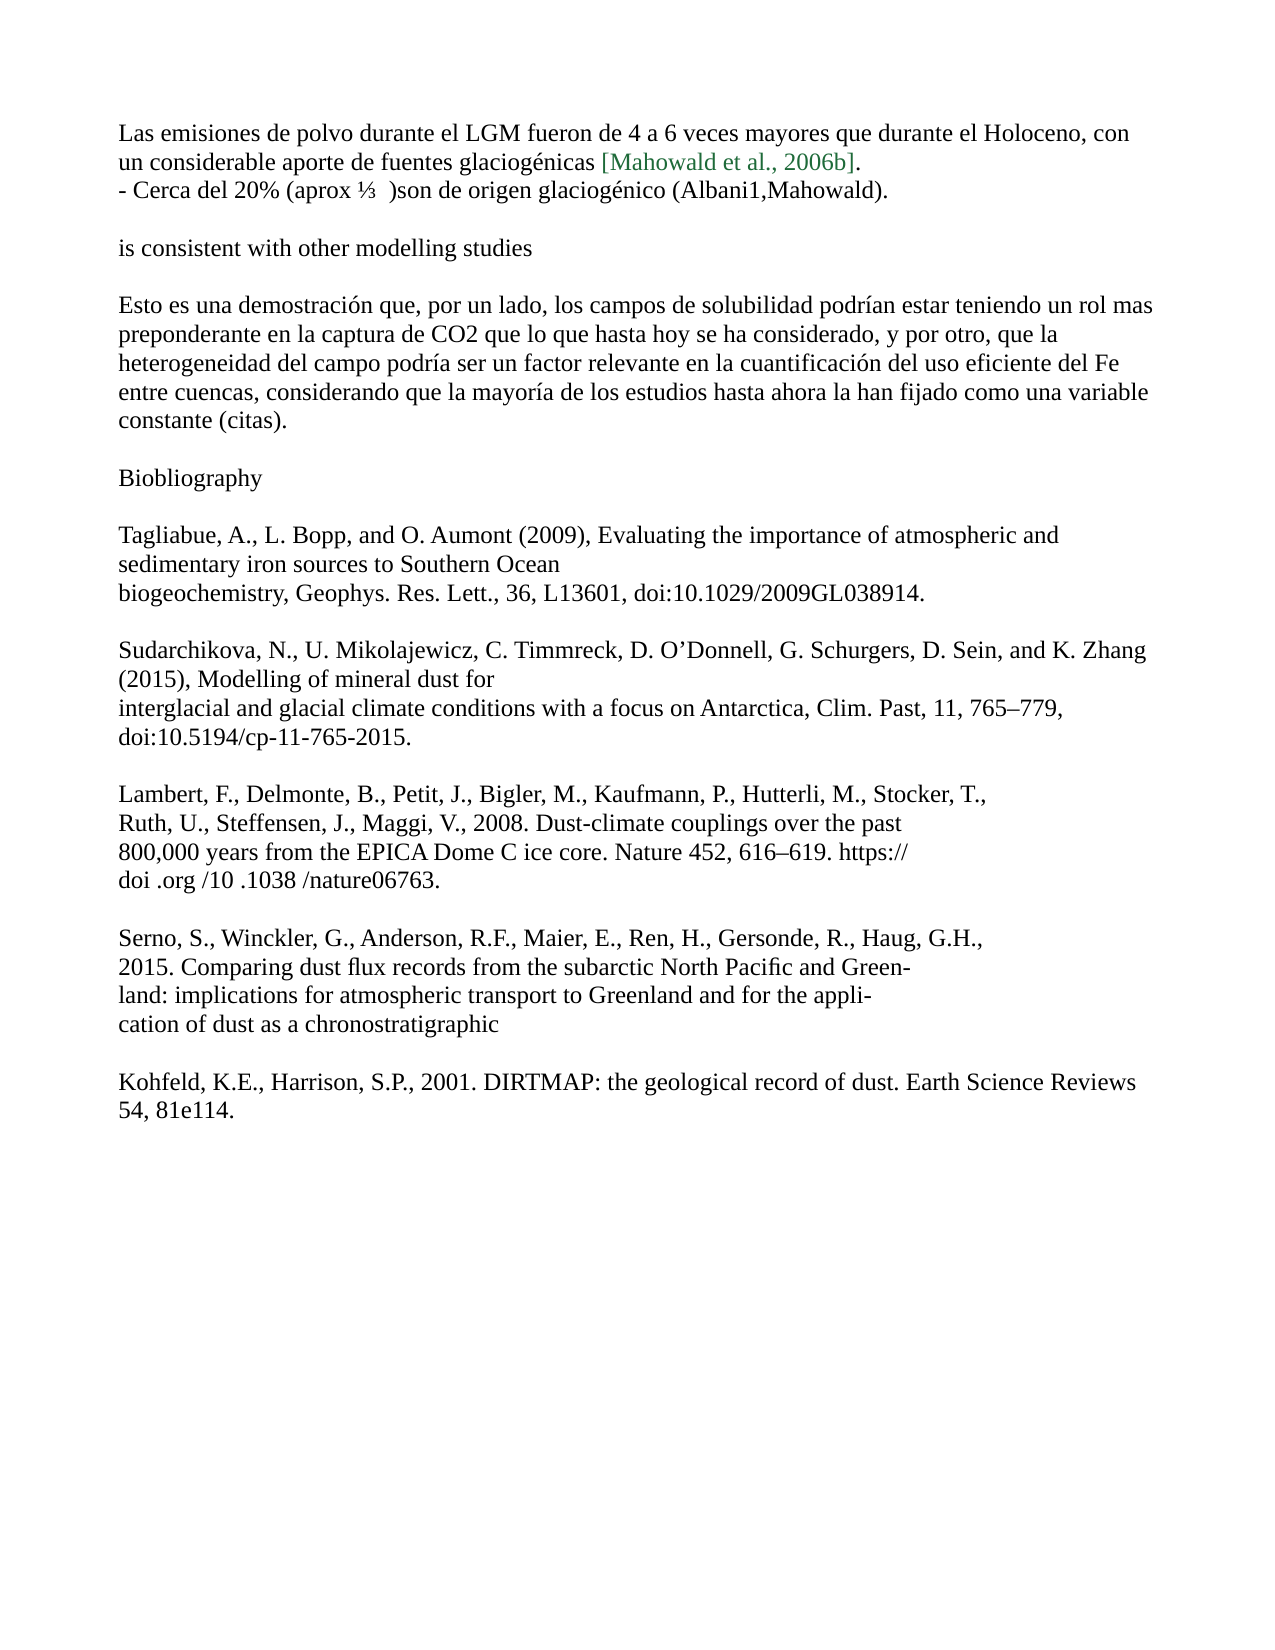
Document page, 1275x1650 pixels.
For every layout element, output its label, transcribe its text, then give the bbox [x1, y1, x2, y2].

text Ruth, U., Steffensen, J., Maggi, V., 2008. Dust-climate couplings over the past [118, 808, 1157, 837]
text Lambert, F., Delmonte, B., Petit, J., Bigler, M., Kaufmann, P., Hutterli, M., Stocker, T., [118, 779, 1157, 808]
text biogeochemistry, Geophys. Res. Lett., 36, L13601, doi:10.1029/2009GL038914. [118, 578, 1157, 607]
text - Cerca del 20% (aprox ⅓ )son de origen glaciogénico (Albani1,Mahowald). [118, 176, 1157, 204]
text doi .org /10 .1038 /nature06763. [118, 866, 1157, 894]
text land: implications for atmospheric transport to Greenland and for the appli- [118, 981, 1157, 1009]
text cation of dust as a chronostratigraphic [118, 1009, 1157, 1038]
text 800,000 years from the EPICA Dome C ice core. Nature 452, 616–619. https:// [118, 837, 1157, 866]
text Sudarchikova, N., U. Mikolajewicz, C. Timmreck, D. O’Donnell, G. Schurgers, D. Sein, and K. Zhang (2015), Modelling of mineral dust for [118, 636, 1157, 693]
text Las emisiones de polvo durante el LGM fueron de 4 a 6 veces mayores que durante el Holoceno, con un considerable aporte de fuentes glaciogénicas [Mahowald et al., 2006b]. [118, 118, 1157, 176]
text Tagliabue, A., L. Bopp, and O. Aumont (2009), Evaluating the importance of atmospheric and sedimentary iron sources to Southern Ocean [118, 521, 1157, 578]
text is consistent with other modelling studies [118, 233, 1157, 262]
text 2015. Comparing dust ﬂux records from the subarctic North Paciﬁc and Green- [118, 952, 1157, 981]
text interglacial and glacial climate conditions with a focus on Antarctica, Clim. Past, 11, 765–779, doi:10.5194/cp-11-765-2015. [118, 693, 1157, 751]
text Esto es una demostración que, por un lado, los campos de solubilidad podrían estar teniendo un rol mas preponderante en la captura de CO2 que lo que hasta hoy se ha considerado, y por otro, que la heterogeneidad del campo podría ser un factor relevante en la cuantificación del uso eficiente del Fe entre cuencas, considerando que la mayoría de los estudios hasta ahora la han fijado como una variable constante (citas). [118, 291, 1157, 434]
text Biobliography [118, 463, 1157, 492]
text Serno, S., Winckler, G., Anderson, R.F., Maier, E., Ren, H., Gersonde, R., Haug, G.H., [118, 923, 1157, 952]
text Kohfeld, K.E., Harrison, S.P., 2001. DIRTMAP: the geological record of dust. Earth Science Reviews 54, 81e114. [118, 1067, 1157, 1124]
